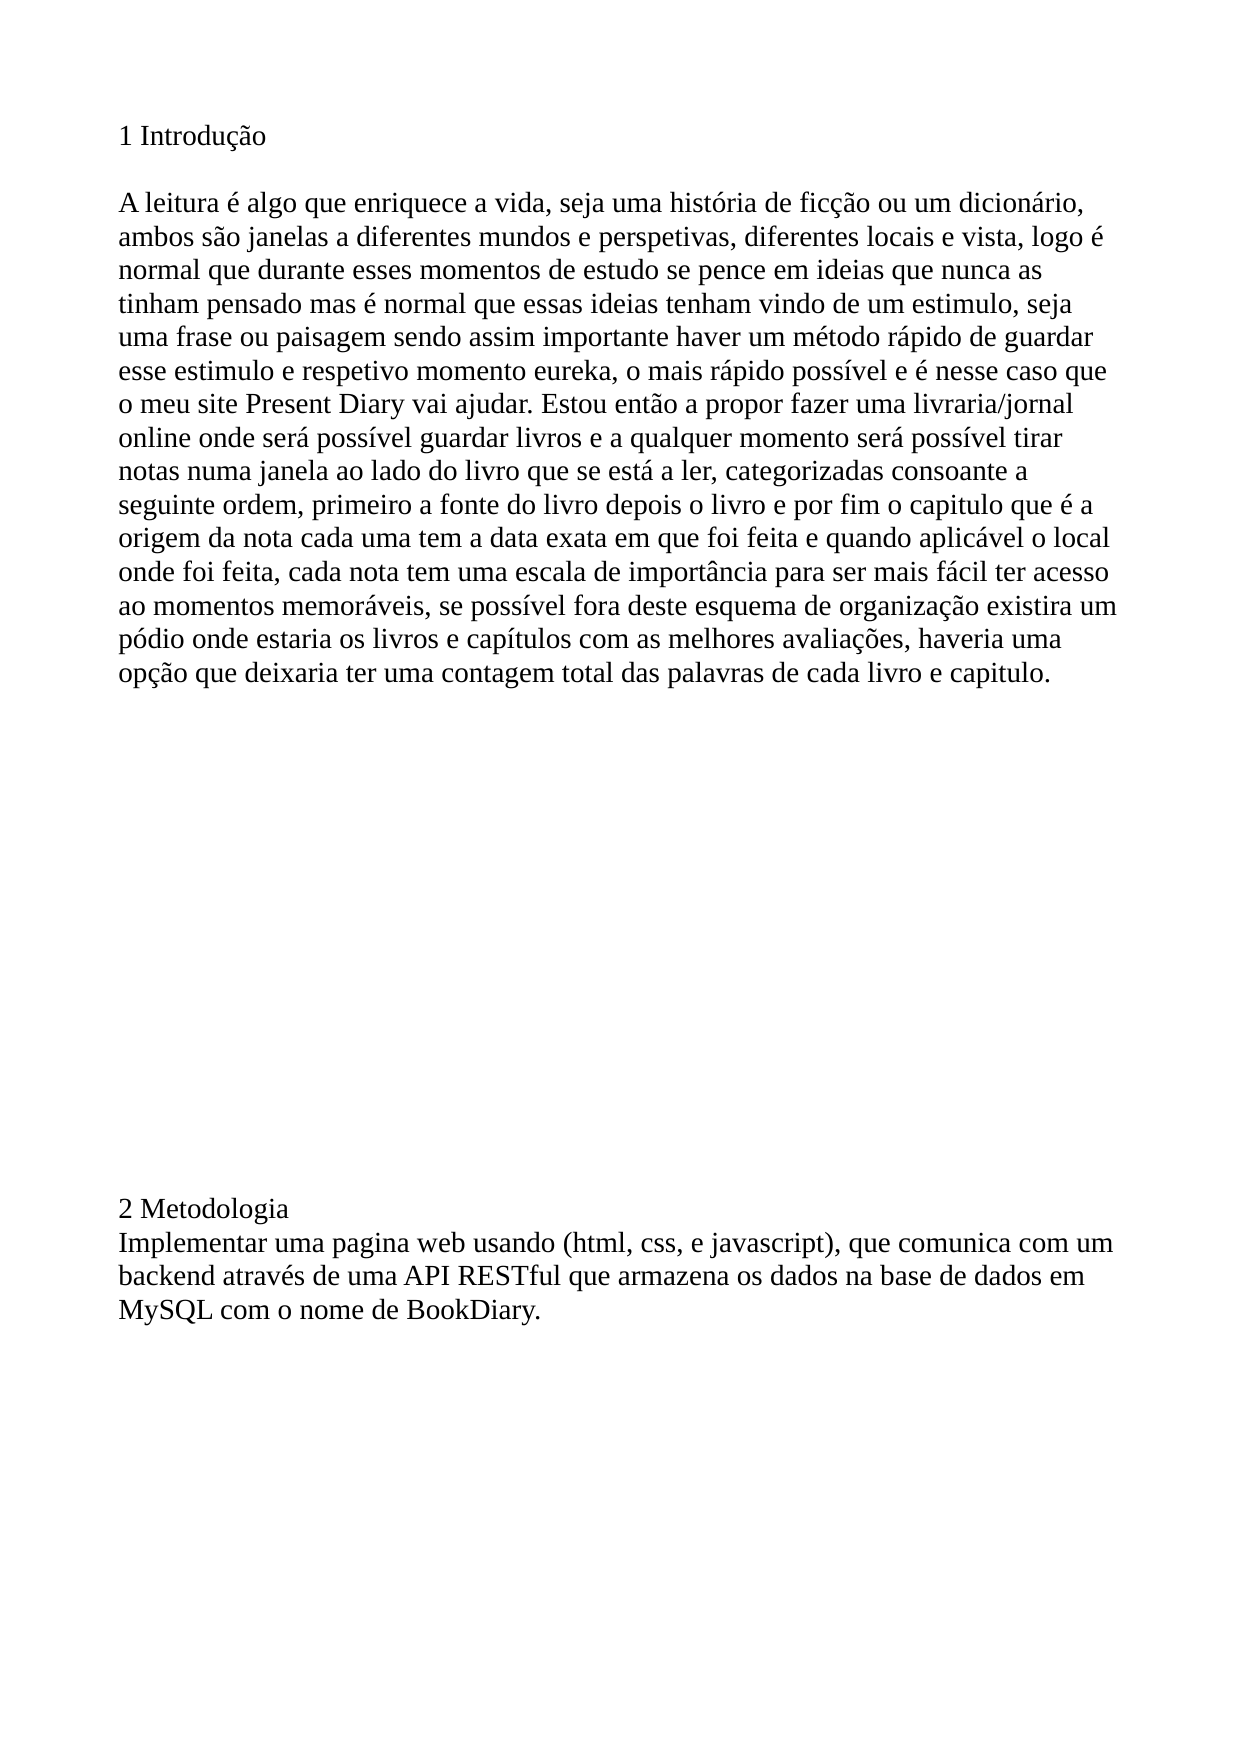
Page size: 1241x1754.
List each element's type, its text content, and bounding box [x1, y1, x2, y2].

text 1 Introdução [118, 118, 1122, 152]
text 2 Metodologia Implementar uma pagina web usando (html, css, e javascript), que comunica com um backend através de uma API RESTful que armazena os dados na base de dados em MySQL com o nome de BookDiary. [118, 1191, 1122, 1326]
text A leitura é algo que enriquece a vida, seja uma história de ficção ou um dicionário, ambos são janelas a diferentes mundos e perspetivas, diferentes locais e vista, logo é normal que durante esses momentos de estudo se pence em ideias que nunca as tinham pensado mas é normal que essas ideias tenham vindo de um estimulo, seja uma frase ou paisagem sendo assim importante haver um método rápido de guardar esse estimulo e respetivo momento eureka, o mais rápido possível e é nesse caso que o meu site Present Diary vai ajudar. Estou então a propor fazer uma livraria/jornal online onde será possível guardar livros e a qualquer momento será possível tirar notas numa janela ao lado do livro que se está a ler, categorizadas consoante a seguinte ordem, primeiro a fonte do livro depois o livro e por fim o capitulo que é a origem da nota cada uma tem a data exata em que foi feita e quando aplicável o local onde foi feita, cada nota tem uma escala de importância para ser mais fácil ter acesso ao momentos memoráveis, se possível fora deste esquema de organização existira um pódio onde estaria os livros e capítulos com as melhores avaliações, haveria uma opção que deixaria ter uma contagem total das palavras de cada livro e capitulo. [118, 185, 1122, 688]
